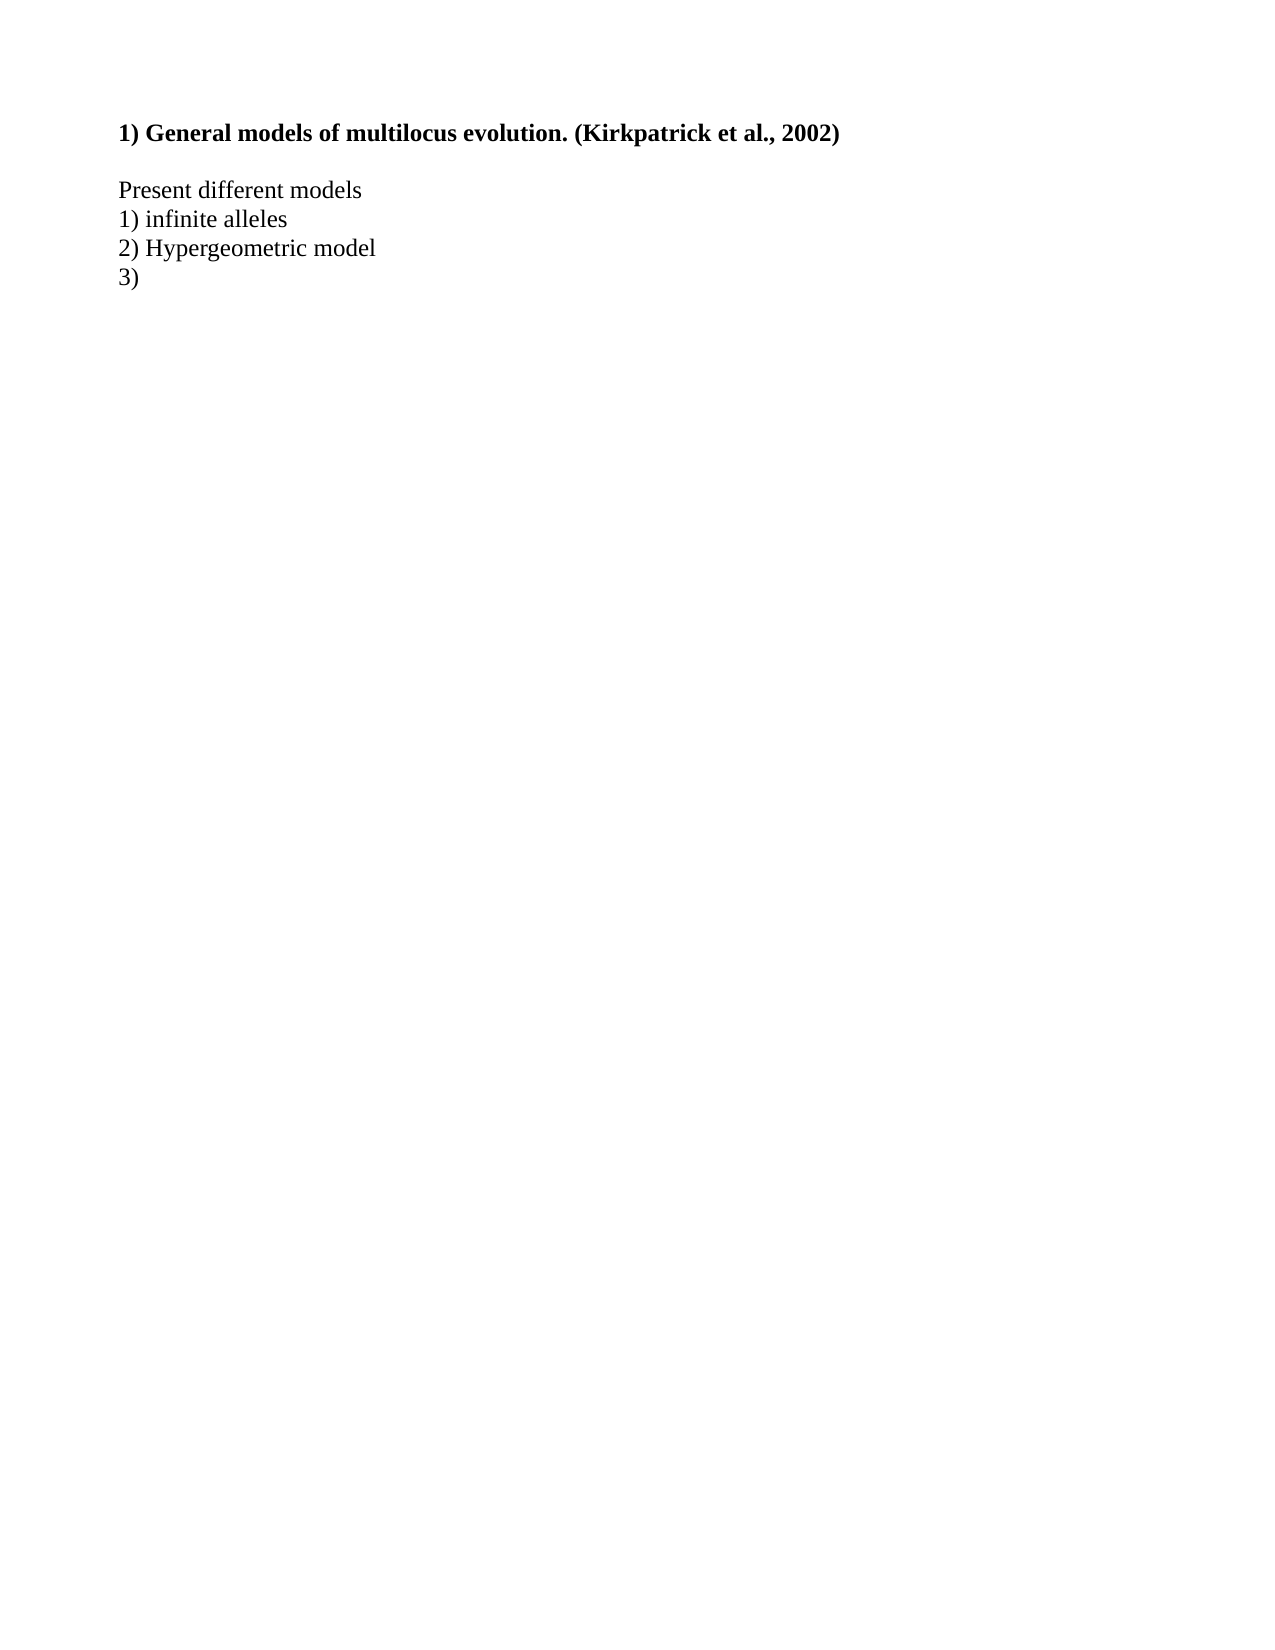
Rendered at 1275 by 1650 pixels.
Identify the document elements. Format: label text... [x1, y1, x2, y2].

text 3) [118, 262, 1157, 291]
text 1) infinite alleles [118, 204, 1157, 233]
text 1) General models of multilocus evolution. (Kirkpatrick et al., 2002) [118, 118, 1157, 147]
text Present different models [118, 176, 1157, 204]
text 2) Hypergeometric model [118, 233, 1157, 262]
